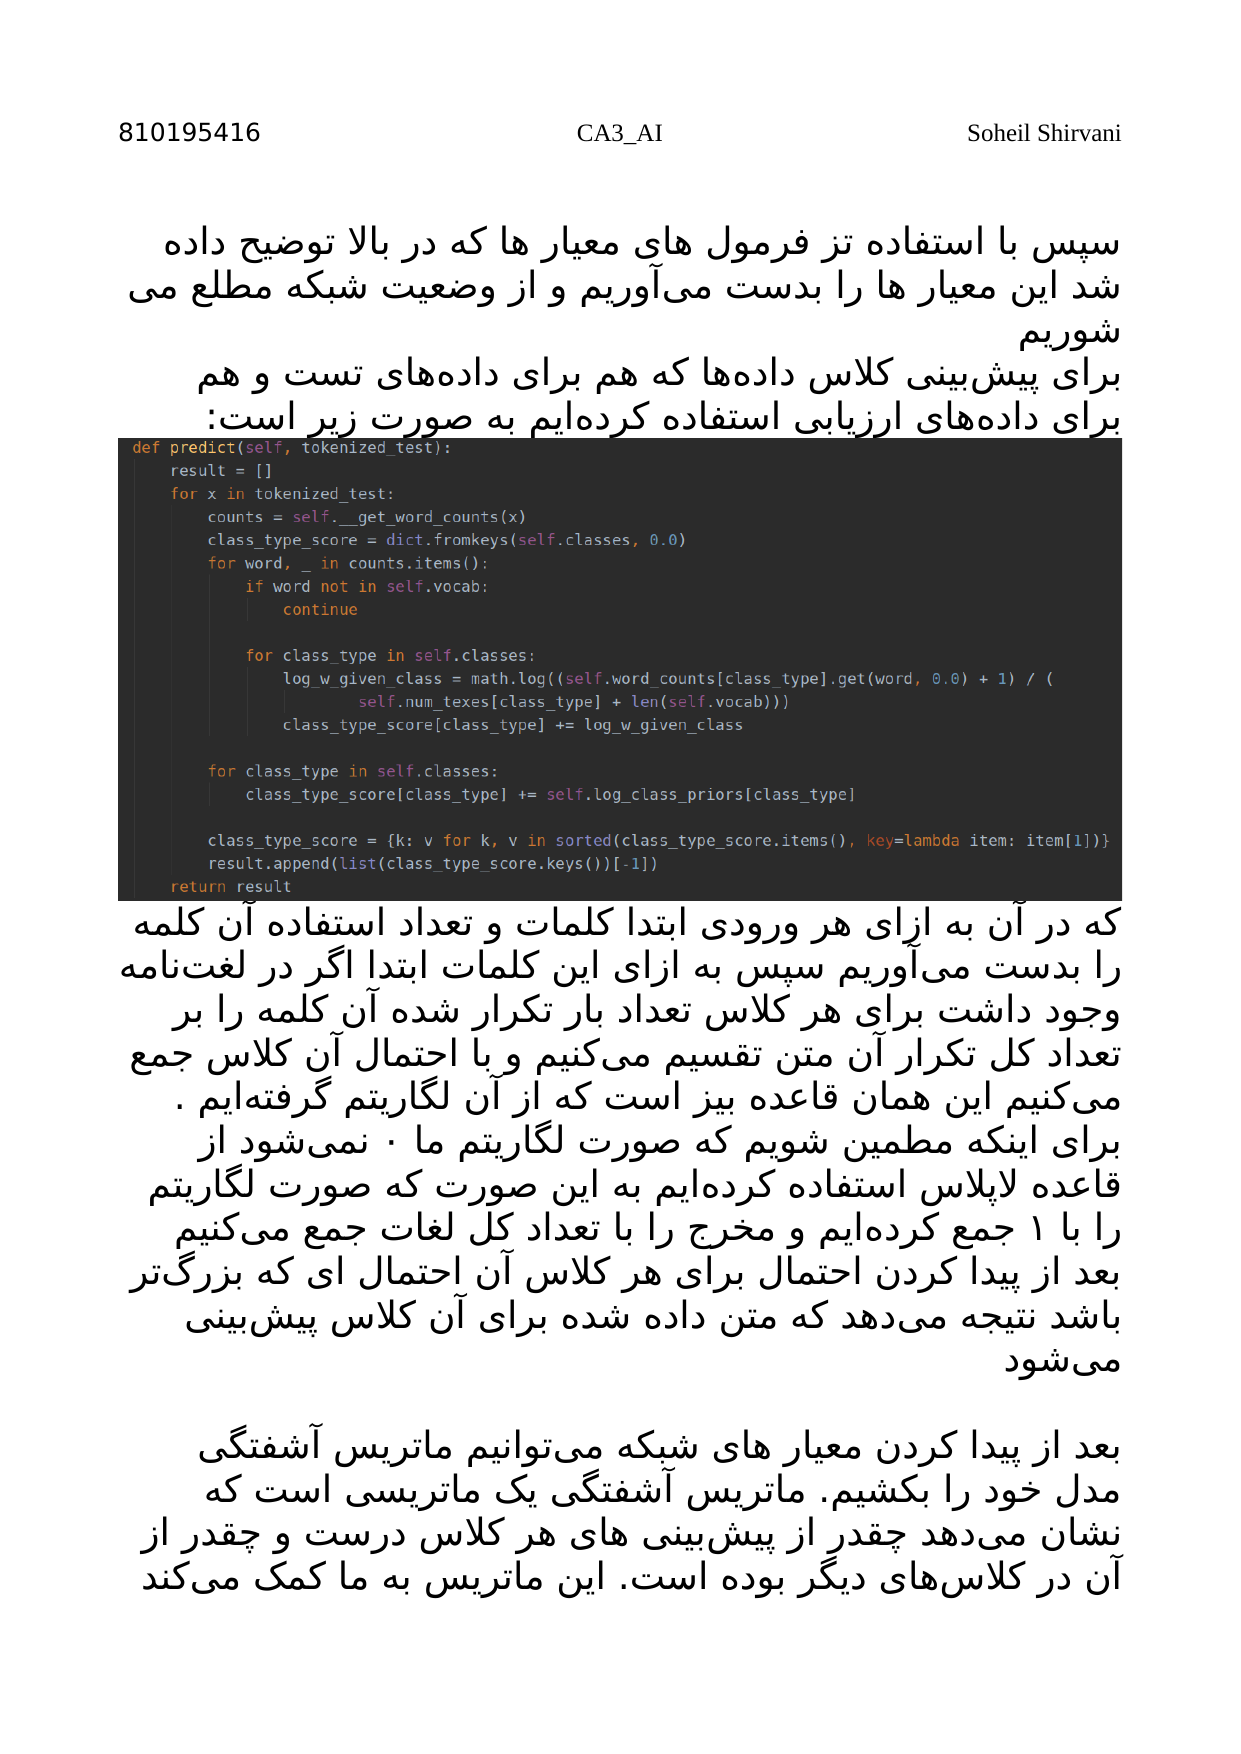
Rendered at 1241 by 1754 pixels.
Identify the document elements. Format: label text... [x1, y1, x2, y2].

text بعد از پیدا کردن معیار های شبکه می‌توانیم ماتریس آشفتگی مدل خود را بکشیم. ماتریس آشفتگی یک ماتریسی است که نشان می‌دهد چقدر از پیش‌بینی های هر کلاس درست و چقدر از آن در کلاس‌های دیگر بوده است. این ماتریس به ما کمک می‌کند تا بفهمیم مدل ما در کدام قسمت‌ها بیشتر اشتباه کرده است و به اشتباه کدام کلاس‌ها را جا به جا پیش‌بینی کرده است. در این ماتریس از رنگ هم استفاده می‌شود که در نقاط پر‌رنگ تر به معنی اعداد بزرگ‌تر است سطر و ستون این ماتریس همان اسامی کلاس‌ها هستند که نشان می‌دهد هر کلاس به جای کدام کلاس دیگر گرفته شده است واضح است که قطر این ماتریس پررنگ ترین و با اعداد بزرگ‌تر باید باشد که به معنی درست پیش‌بینی کردن است [118, 1424, 1122, 1598]
text که در آن به ازای هر ورودی ابتدا کلمات و تعداد استفاده آن کلمه را بدست می‌آوریم سپس به ازای این کلمات ابتدا اگر در لغت‌نامه وجود داشت برای هر کلاس تعداد بار تکرار شده آن کلمه را بر تعداد کل تکرار آن متن تقسیم می‌کنیم و با احتمال آن کلاس جمع می‌کنیم این همان قاعده بیز است که از آن لگاریتم گرفته‌ایم . برای اینکه مطمین شویم که صورت لگاریتم ما ۰ نمی‌شود از قاعده لاپلاس استفاده کرده‌ایم به این صورت که صورت لگاریتم را با ۱ جمع کرده‌ایم و مخرج را با تعداد کل لغات جمع می‌کنیم بعد از پیدا کردن احتمال برای هر کلاس آن احتمال ای که بزرگ‌تر باشد نتیجه می‌دهد که متن داده شده برای آن کلاس پیش‌بینی می‌شود [118, 901, 1122, 1381]
text برای پیش‌بینی کلاس داده‌ها که هم برای داده‌های تست و هم برای داده‌های ارزیابی استفاده کرده‌ایم به صورت زیر است: [118, 351, 1122, 438]
picture [118, 438, 1123, 901]
text سپس با استفاده تز فرمول های معیار ها که در بالا توضیح داده شد این معیار ها را بدست می‌آوریم و از وضعیت شبکه مطلع می شوریم [118, 220, 1122, 351]
